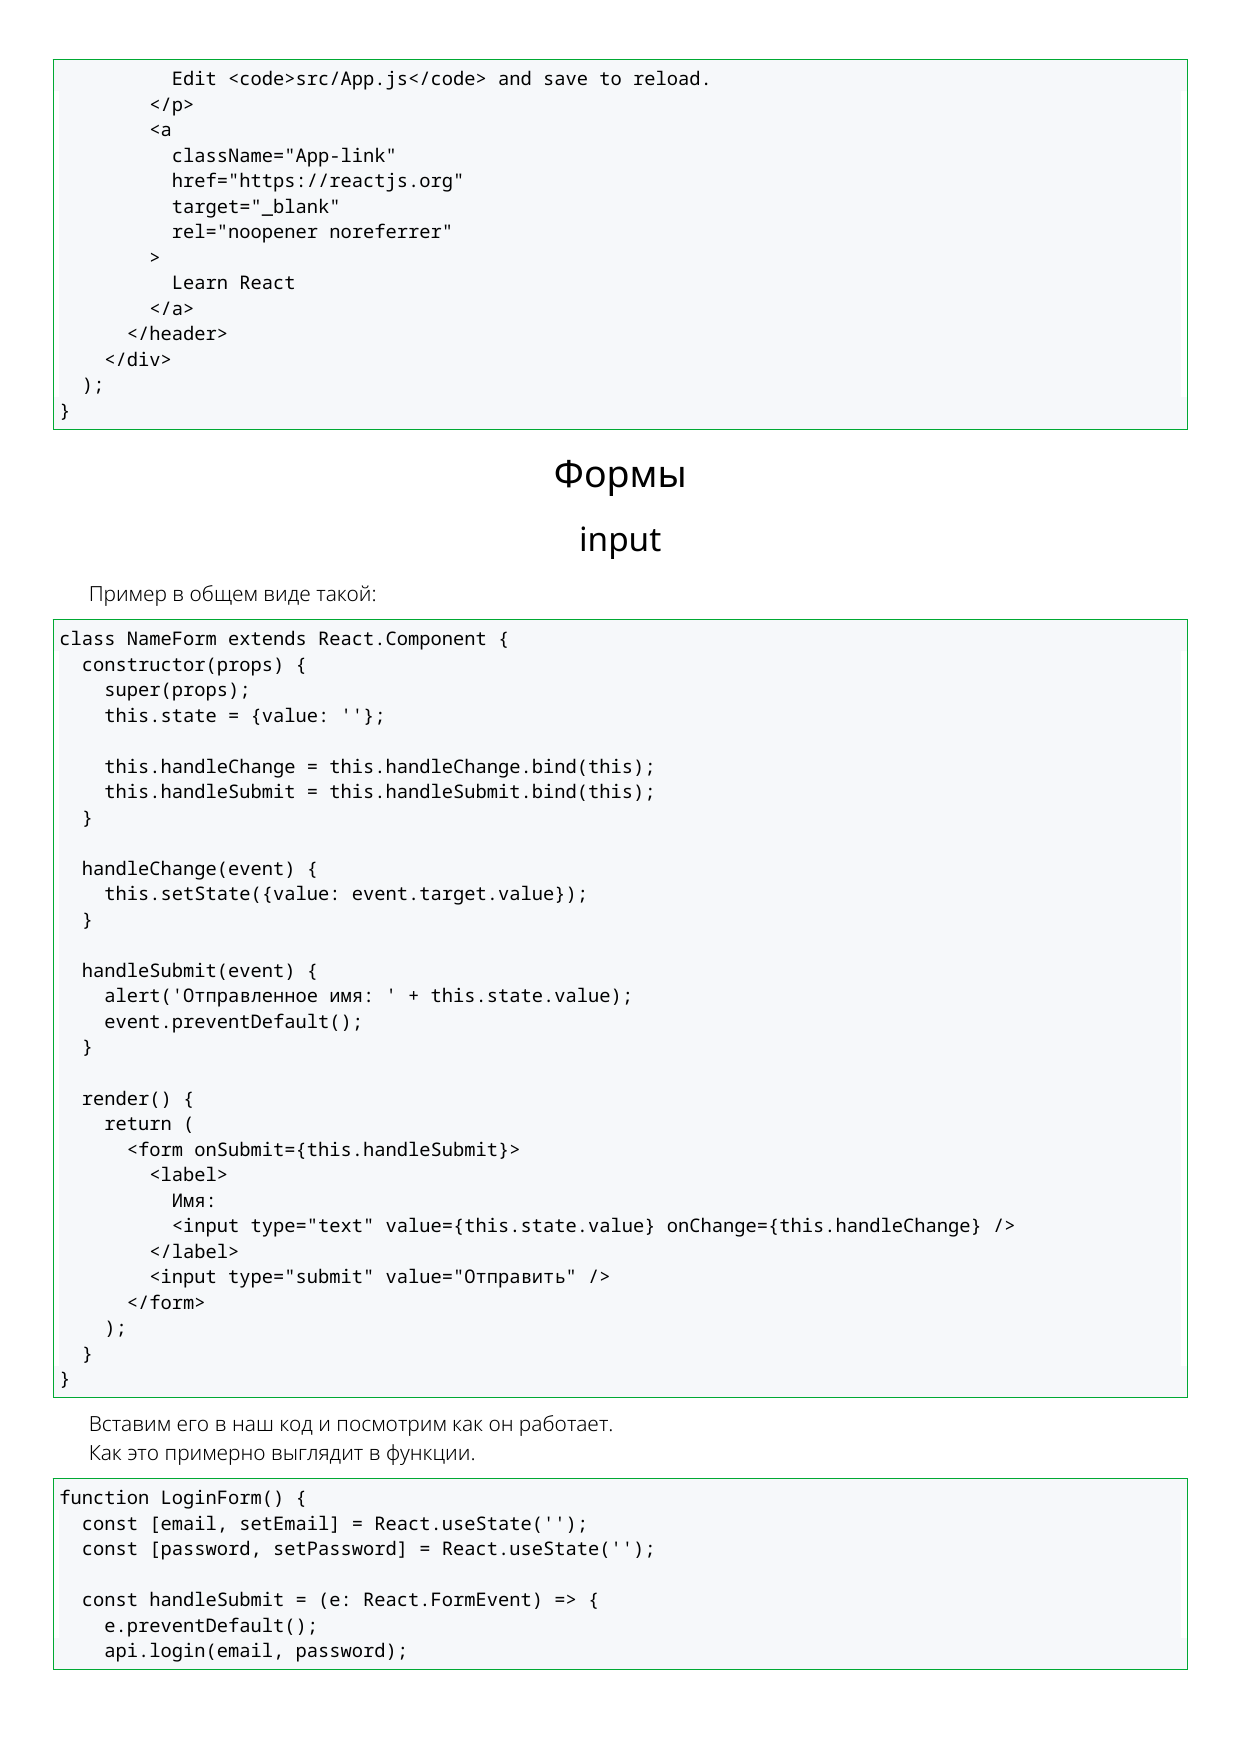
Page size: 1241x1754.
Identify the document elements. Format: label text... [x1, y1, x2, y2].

text <form onSubmit={this.handleSubmit}> [59, 1136, 1181, 1161]
text this.state = {value: ''}; [59, 702, 1181, 728]
text <a [59, 117, 1181, 142]
text const [email, setEmail] = React.useState(''); [59, 1510, 1181, 1536]
text href="https://reactjs.org" [59, 168, 1181, 193]
text constructor(props) { [59, 651, 1181, 677]
text ); [59, 372, 1181, 391]
text api.login(email, password); [54, 1631, 1187, 1669]
text e.preventDefault(); [59, 1612, 1181, 1631]
text Имя: [59, 1187, 1181, 1212]
text </label> [59, 1238, 1181, 1263]
text function LoginForm() { [54, 1479, 1187, 1510]
text </p> [59, 91, 1181, 117]
text } [54, 391, 1187, 429]
text Edit <code>src/App.js</code> and save to reload. [54, 60, 1187, 91]
text ); [59, 1314, 1181, 1340]
text <input type="text" value={this.state.value} onChange={this.handleChange} /> [59, 1212, 1181, 1238]
text Learn React [59, 270, 1181, 295]
text } [59, 1340, 1181, 1359]
text class NameForm extends React.Component { [54, 620, 1187, 651]
text </div> [59, 346, 1181, 372]
text className="App-link" [59, 142, 1181, 168]
text handleSubmit(event) { [59, 957, 1181, 983]
text super(props); [59, 677, 1181, 702]
text </form> [59, 1289, 1181, 1314]
subtitle input [59, 516, 1181, 561]
text Вставим его в наш код и посмотрим как он работает. [59, 1409, 1181, 1438]
text Пример в общем виде такой: [59, 579, 1181, 607]
text } [59, 1034, 1181, 1059]
text return ( [59, 1110, 1181, 1136]
text this.handleSubmit = this.handleSubmit.bind(this); [59, 779, 1181, 804]
text handleChange(event) { [59, 855, 1181, 881]
text } [54, 1359, 1187, 1397]
text </a> [59, 295, 1181, 321]
text event.preventDefault(); [59, 1008, 1181, 1034]
text > [59, 244, 1181, 270]
text const [password, setPassword] = React.useState(''); [59, 1536, 1181, 1561]
text const handleSubmit = (e: React.FormEvent) => { [59, 1587, 1181, 1612]
text this.handleChange = this.handleChange.bind(this); [59, 753, 1181, 779]
text render() { [59, 1085, 1181, 1110]
text } [59, 906, 1181, 932]
text } [59, 804, 1181, 830]
text this.setState({value: event.target.value}); [59, 881, 1181, 906]
text </header> [59, 321, 1181, 346]
text Как это примерно выглядит в функции. [59, 1438, 1181, 1466]
text target="_blank" [59, 193, 1181, 219]
subtitle Формы [59, 447, 1181, 498]
text <label> [59, 1161, 1181, 1187]
text alert('Отправленное имя: ' + this.state.value); [59, 983, 1181, 1008]
text rel="noopener noreferrer" [59, 219, 1181, 244]
text <input type="submit" value="Отправить" /> [59, 1263, 1181, 1289]
